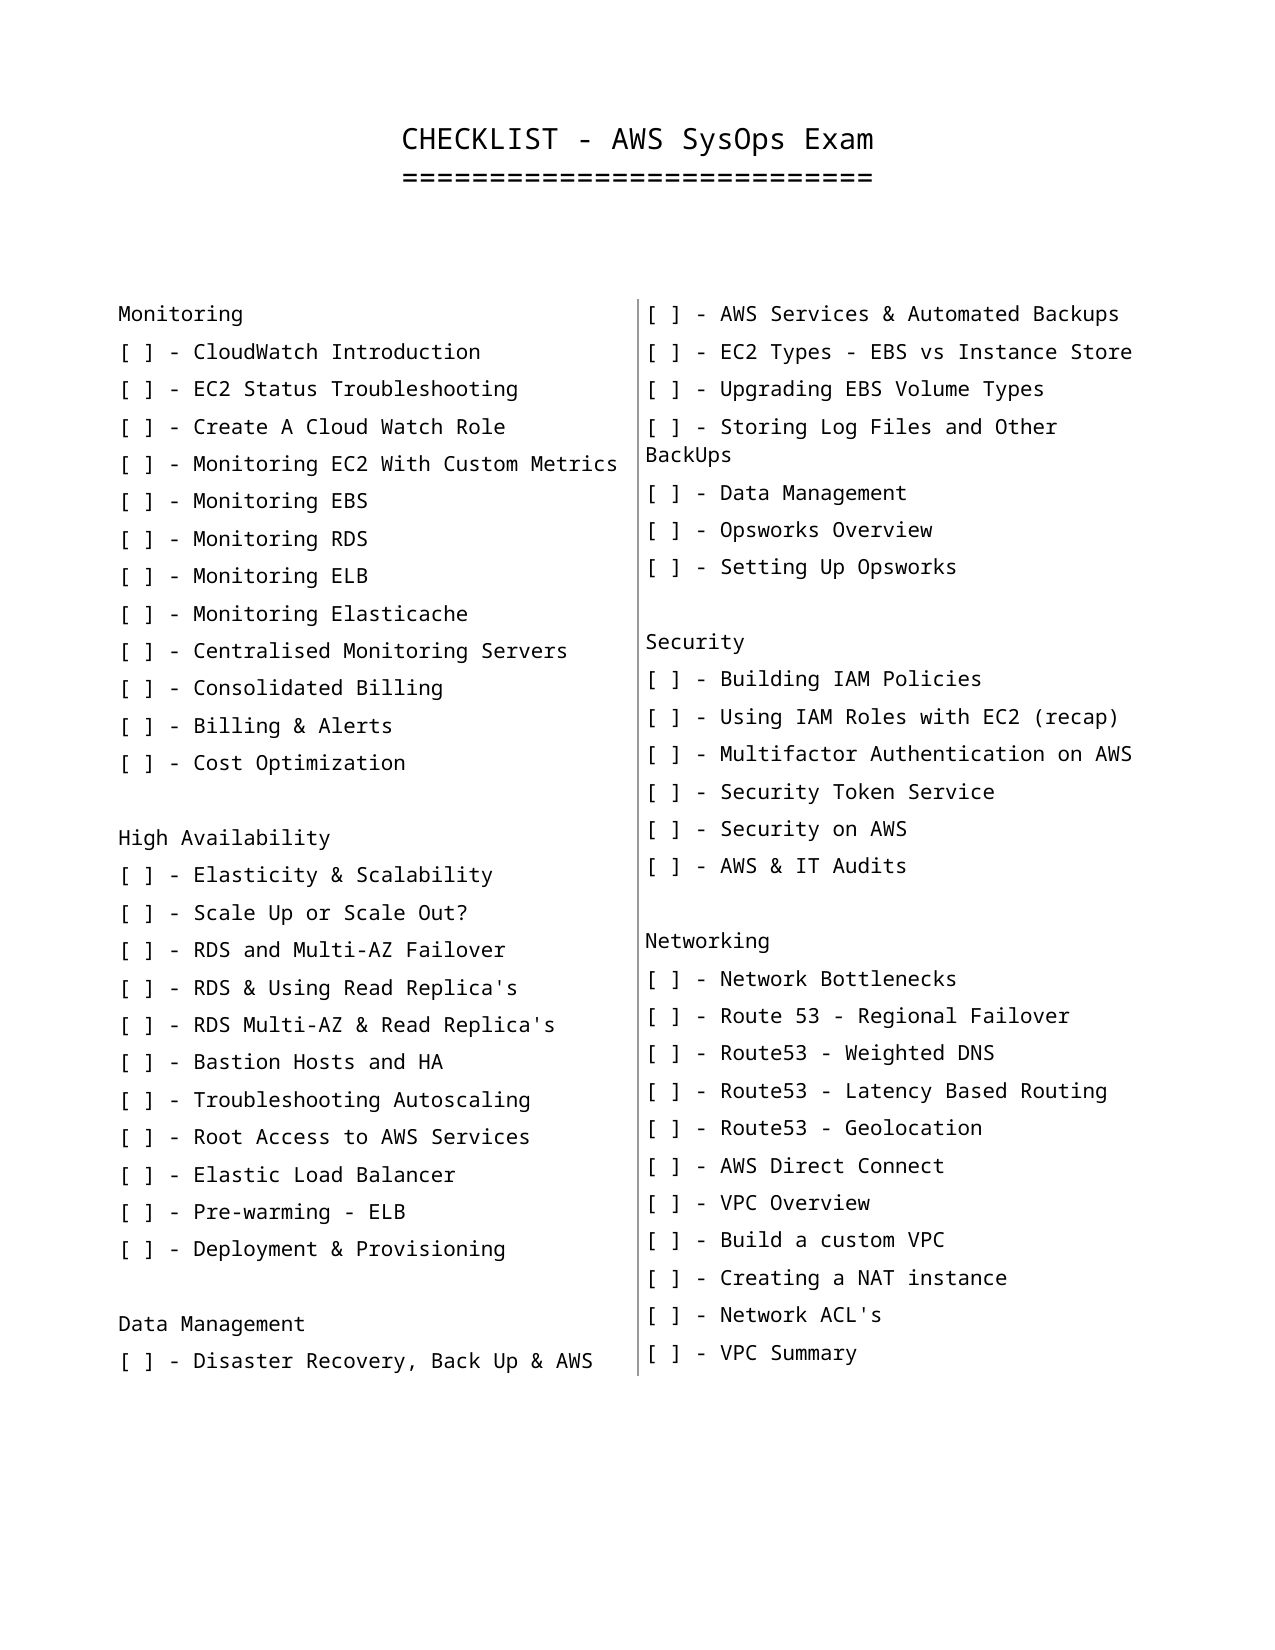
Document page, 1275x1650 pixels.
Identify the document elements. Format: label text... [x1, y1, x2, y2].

text [ ] - Data Management [645, 478, 1157, 506]
text [ ] - RDS Multi-AZ & Read Replica's [118, 1010, 630, 1038]
text [ ] - Pre-warming - ELB [118, 1197, 630, 1226]
text [ ] - VPC Overview [645, 1188, 1157, 1217]
text [ ] - EC2 Types - EBS vs Instance Store [645, 337, 1157, 365]
text [ ] - Monitoring EBS [118, 487, 630, 515]
text [ ] - Network ACL's [645, 1300, 1157, 1329]
text CHECKLIST - AWS SysOps Exam [118, 118, 1157, 158]
text [ ] - Monitoring ELB [118, 561, 630, 590]
text [ ] - Security Token Service [645, 777, 1157, 805]
text [ ] - Monitoring EC2 With Custom Metrics [118, 449, 630, 478]
text [ ] - Troubleshooting Autoscaling [118, 1085, 630, 1113]
text [ ] - Bastion Hosts and HA [118, 1047, 630, 1076]
text [ ] - Multifactor Authentication on AWS [645, 739, 1157, 768]
text [ ] - AWS Services & Automated Backups [645, 299, 1157, 328]
text [ ] - Consolidated Billing [118, 673, 630, 702]
text [ ] - Creating a NAT instance [645, 1263, 1157, 1291]
text [ ] - Cost Optimization [118, 748, 630, 777]
text [ ] - Create A Cloud Watch Role [118, 412, 630, 440]
text Data Management [118, 1309, 630, 1338]
text [ ] - Security on AWS [645, 814, 1157, 843]
text [ ] - Centralised Monitoring Servers [118, 636, 630, 664]
text [ ] - Billing & Alerts [118, 711, 630, 739]
text [ ] - Scale Up or Scale Out? [118, 898, 630, 926]
text [ ] - Elastic Load Balancer [118, 1160, 630, 1188]
text =========================== [118, 158, 1157, 197]
text [ ] - Upgrading EBS Volume Types [645, 374, 1157, 403]
text [ ] - Monitoring RDS [118, 524, 630, 552]
text Networking [645, 926, 1157, 955]
text [ ] - VPC Summary [645, 1338, 1157, 1366]
text [ ] - AWS & IT Audits [645, 852, 1157, 880]
text [ ] - Build a custom VPC [645, 1226, 1157, 1254]
text [ ] - Setting Up Opsworks [645, 552, 1157, 581]
text [ ] - Monitoring Elasticache [118, 599, 630, 627]
text Security [645, 627, 1157, 656]
text [ ] - AWS Direct Connect [645, 1151, 1157, 1179]
text Monitoring [118, 299, 630, 328]
text [ ] - RDS & Using Read Replica's [118, 973, 630, 1001]
text [ ] - Deployment & Provisioning [118, 1234, 630, 1263]
text [ ] - Route53 - Geolocation [645, 1113, 1157, 1142]
text [ ] - Root Access to AWS Services [118, 1122, 630, 1151]
text [ ] - CloudWatch Introduction [118, 337, 630, 365]
text [ ] - Network Bottlenecks [645, 964, 1157, 992]
text High Availability [118, 823, 630, 852]
text [ ] - Storing Log Files and Other BackUps [645, 412, 1157, 469]
text [ ] - Route53 - Weighted DNS [645, 1038, 1157, 1067]
text [ ] - Elasticity & Scalability [118, 861, 630, 889]
text [ ] - Building IAM Policies [645, 664, 1157, 693]
text [ ] - Opsworks Overview [645, 515, 1157, 543]
text [ ] - Using IAM Roles with EC2 (recap) [645, 702, 1157, 730]
text [ ] - EC2 Status Troubleshooting [118, 374, 630, 403]
text [ ] - RDS and Multi-AZ Failover [118, 935, 630, 964]
text [ ] - Disaster Recovery, Back Up & AWS [118, 1347, 630, 1375]
text [ ] - Route53 - Latency Based Routing [645, 1076, 1157, 1104]
text [ ] - Route 53 - Regional Failover [645, 1001, 1157, 1029]
